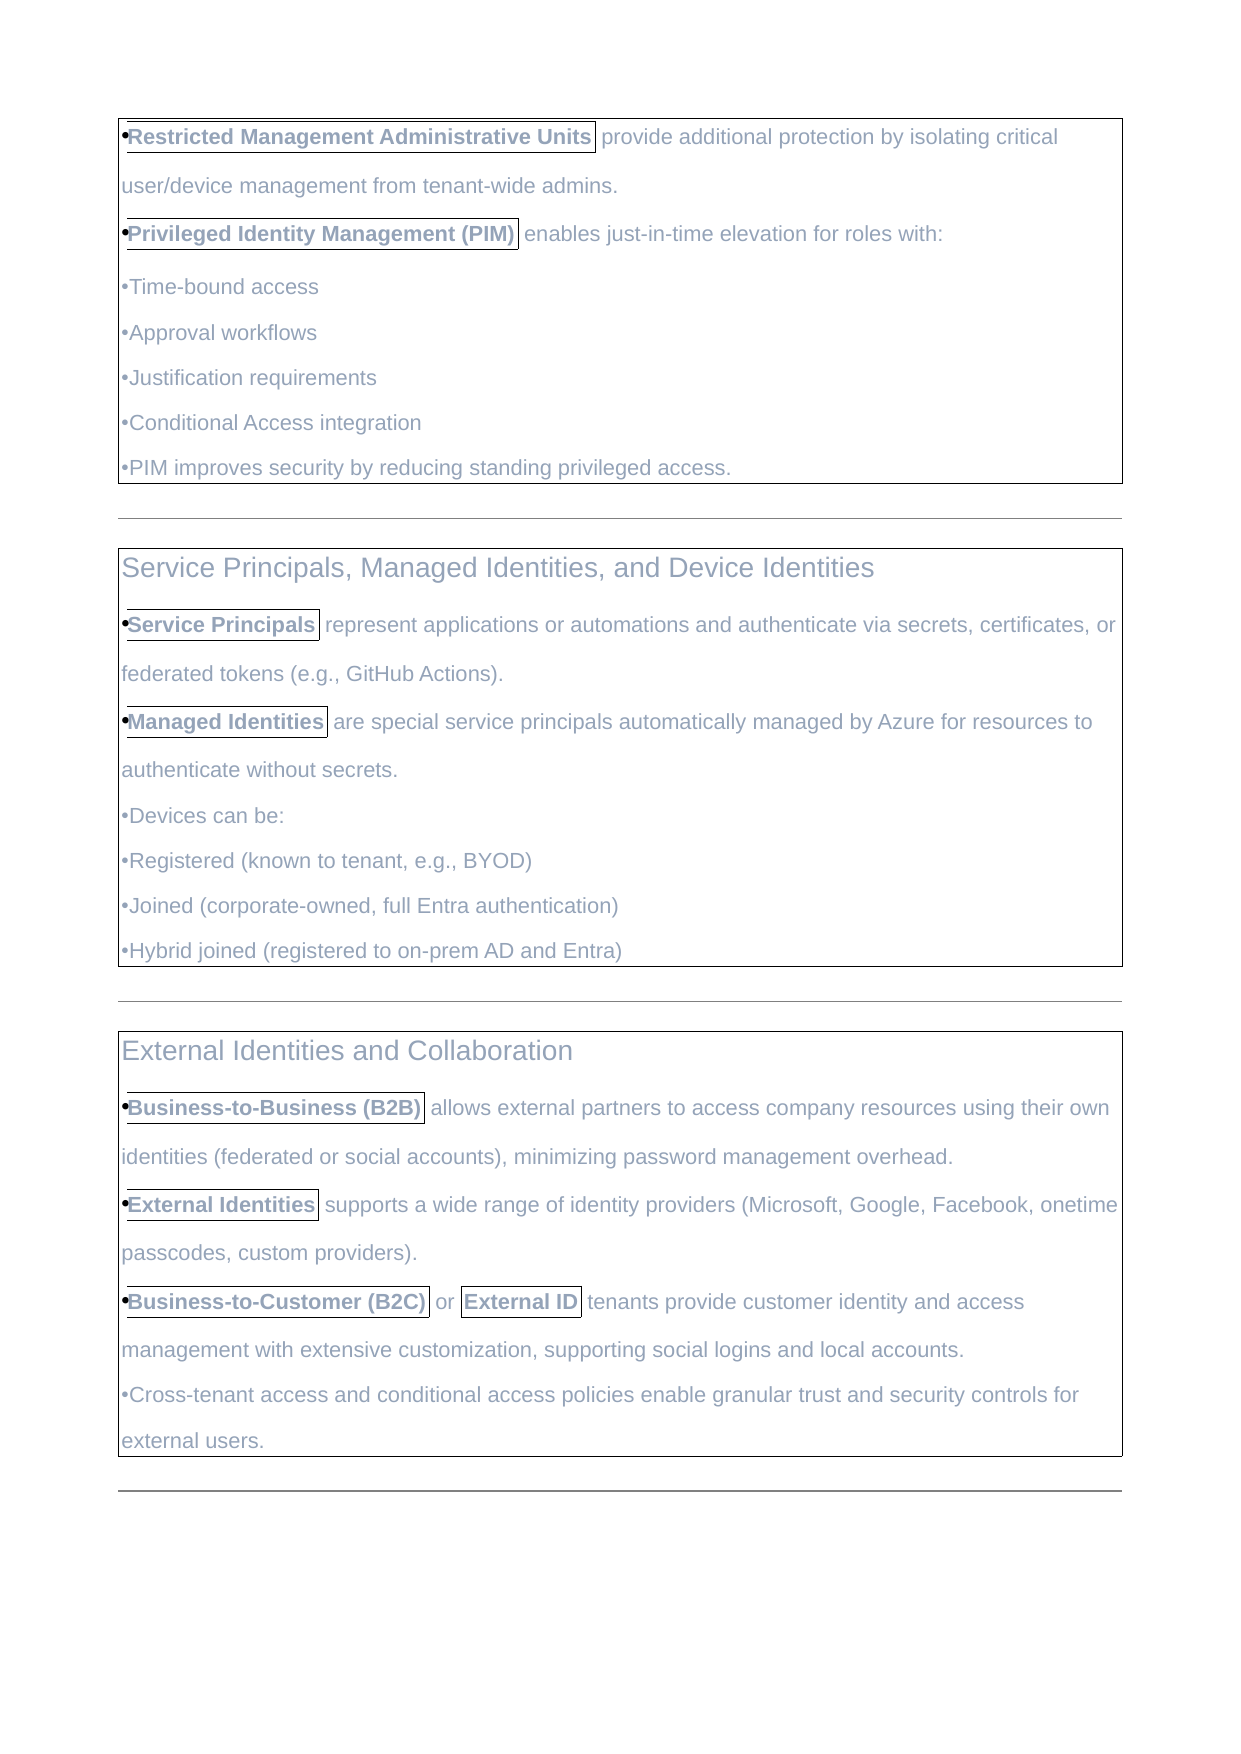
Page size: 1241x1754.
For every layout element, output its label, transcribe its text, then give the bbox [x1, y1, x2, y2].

subtitle External Identities and Collaboration [119, 1032, 1122, 1066]
list Registered (known to tenant, e.g., BYOD) [119, 845, 1122, 873]
list Business-to-Customer (B2C) or External ID tenants provide customer identity and access management with extensive customization, supporting social logins and local accounts. [119, 1283, 1122, 1362]
list Devices can be: [119, 799, 1122, 828]
subtitle Service Principals, Managed Identities, and Device Identities [119, 549, 1122, 583]
list Approval workflows [119, 316, 1122, 344]
list Conditional Access integration [119, 407, 1122, 435]
list Business-to-Business (B2B) allows external partners to access company resources using their own identities (federated or social accounts), minimizing password management overhead. [119, 1089, 1122, 1169]
list PIM improves security by reducing standing privileged access. [119, 452, 1122, 483]
list External Identities supports a wide range of identity providers (Microsoft, Google, Facebook, onetime passcodes, custom providers). [119, 1186, 1122, 1266]
list Managed Identities are special service principals automatically managed by Azure for resources to authenticate without secrets. [119, 703, 1122, 782]
list Restricted Management Administrative Units provide additional protection by isolating critical user/device management from tenant-wide admins. [119, 119, 1122, 198]
list Joined (corporate-owned, full Entra authentication) [119, 890, 1122, 918]
list Cross-tenant access and conditional access policies enable granular trust and security controls for external users. [119, 1379, 1122, 1456]
list Privileged Identity Management (PIM) enables just-in-time elevation for roles with: [119, 215, 1122, 249]
list Justification requirements [119, 362, 1122, 390]
list Time-bound access [119, 271, 1122, 299]
list Hybrid joined (registered to on-prem AD and Entra) [119, 935, 1122, 966]
list Service Principals represent applications or automations and authenticate via secrets, certificates, or federated tokens (e.g., GitHub Actions). [119, 606, 1122, 686]
